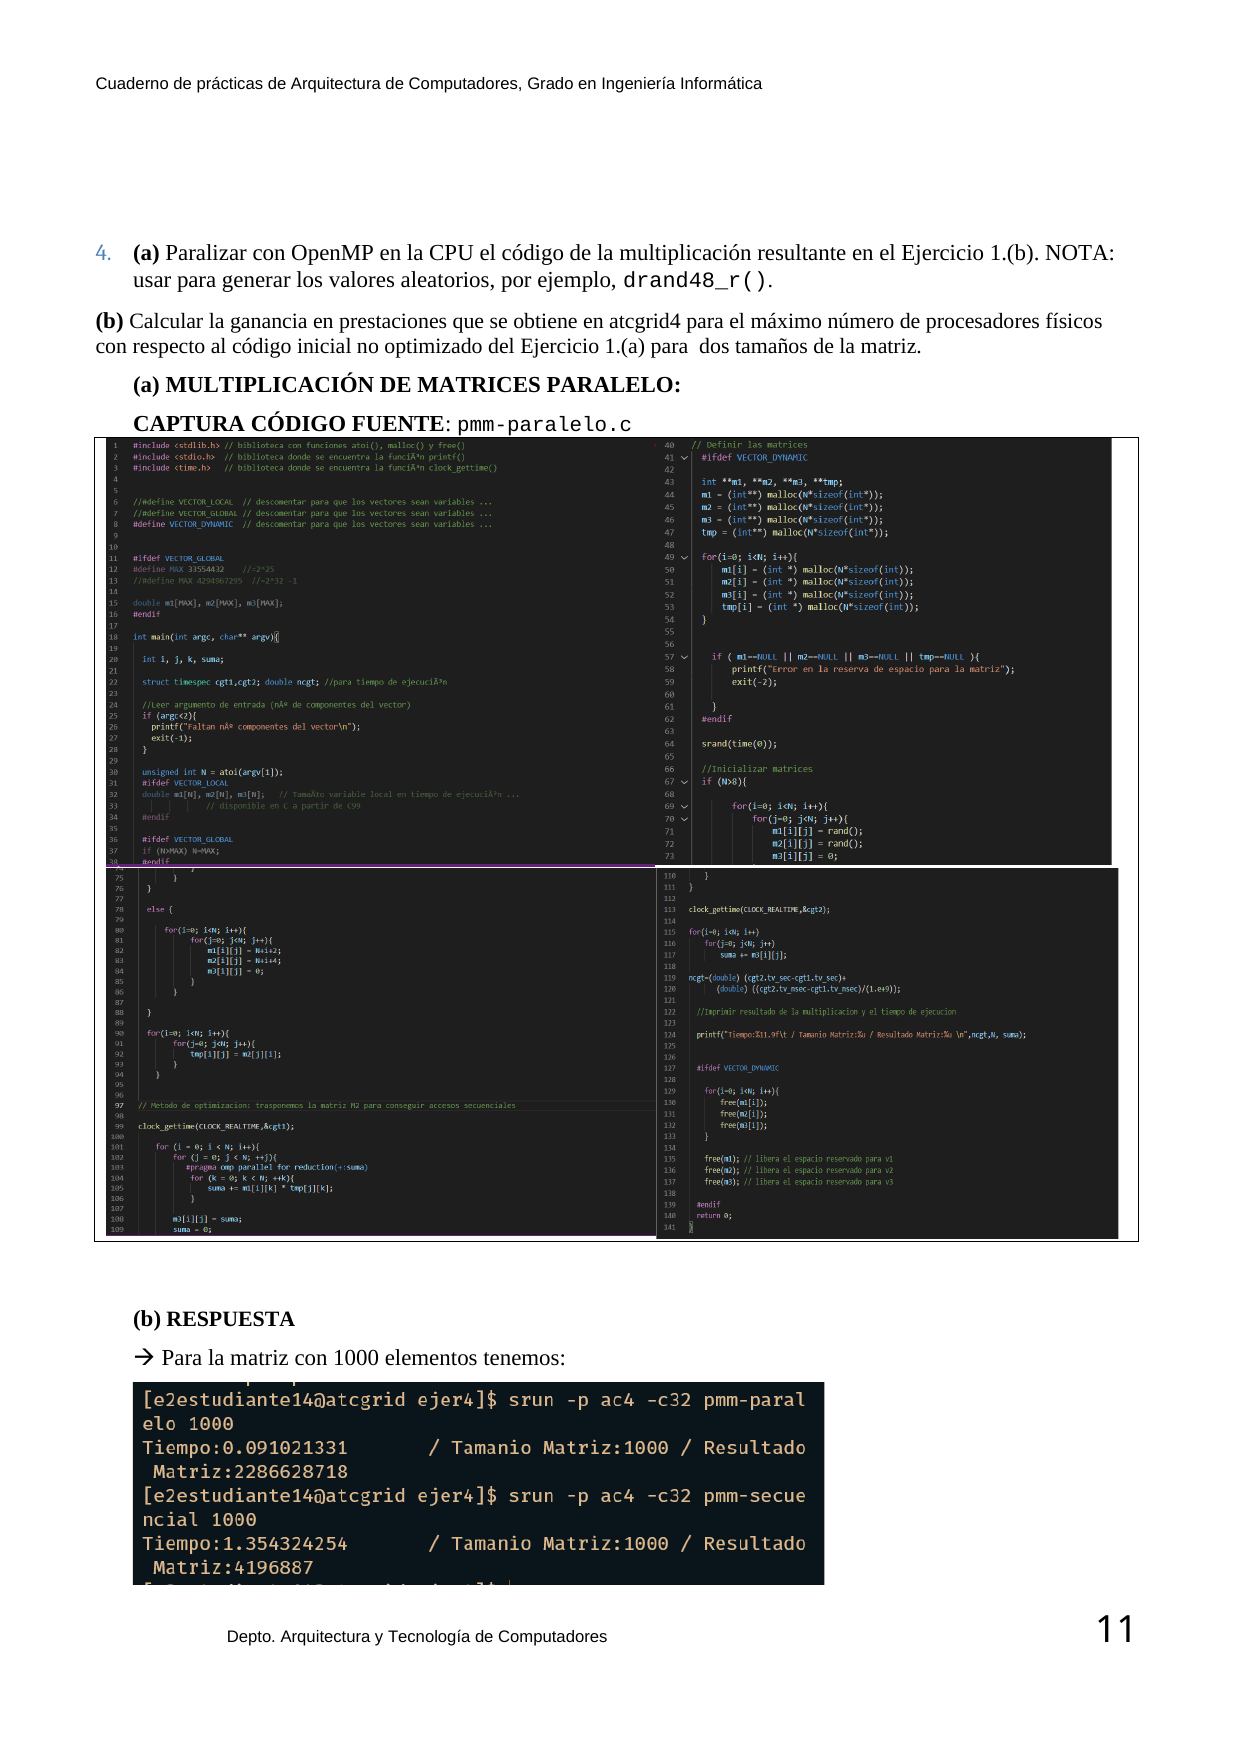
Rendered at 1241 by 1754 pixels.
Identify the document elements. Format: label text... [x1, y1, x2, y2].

list (b) Calcular la ganancia en prestaciones que se obtiene en atcgrid4 para el máximo número de procesadores físicos con respecto al código inicial no optimizado del Ejercicio 1.(a) para dos tamaños de la matriz. [95, 307, 1137, 358]
list (a) Paralizar con OpenMP en la CPU el código de la multiplicación resultante en el Ejercicio 1.(b). NOTA: usar para generar los valores aleatorios, por ejemplo, drand48_r(). [95, 239, 1137, 294]
list (a) MULTIPLICACIÓN DE MATRICES PARALELO: [133, 371, 1137, 397]
list  Para la matriz con 1000 elementos tenemos: [133, 1344, 1137, 1370]
list CAPTURA CÓDIGO FUENTE: pmm-paralelo.c [133, 410, 1137, 437]
list (b) RESPUESTA [133, 1305, 1137, 1331]
table_header [95, 438, 1138, 1241]
